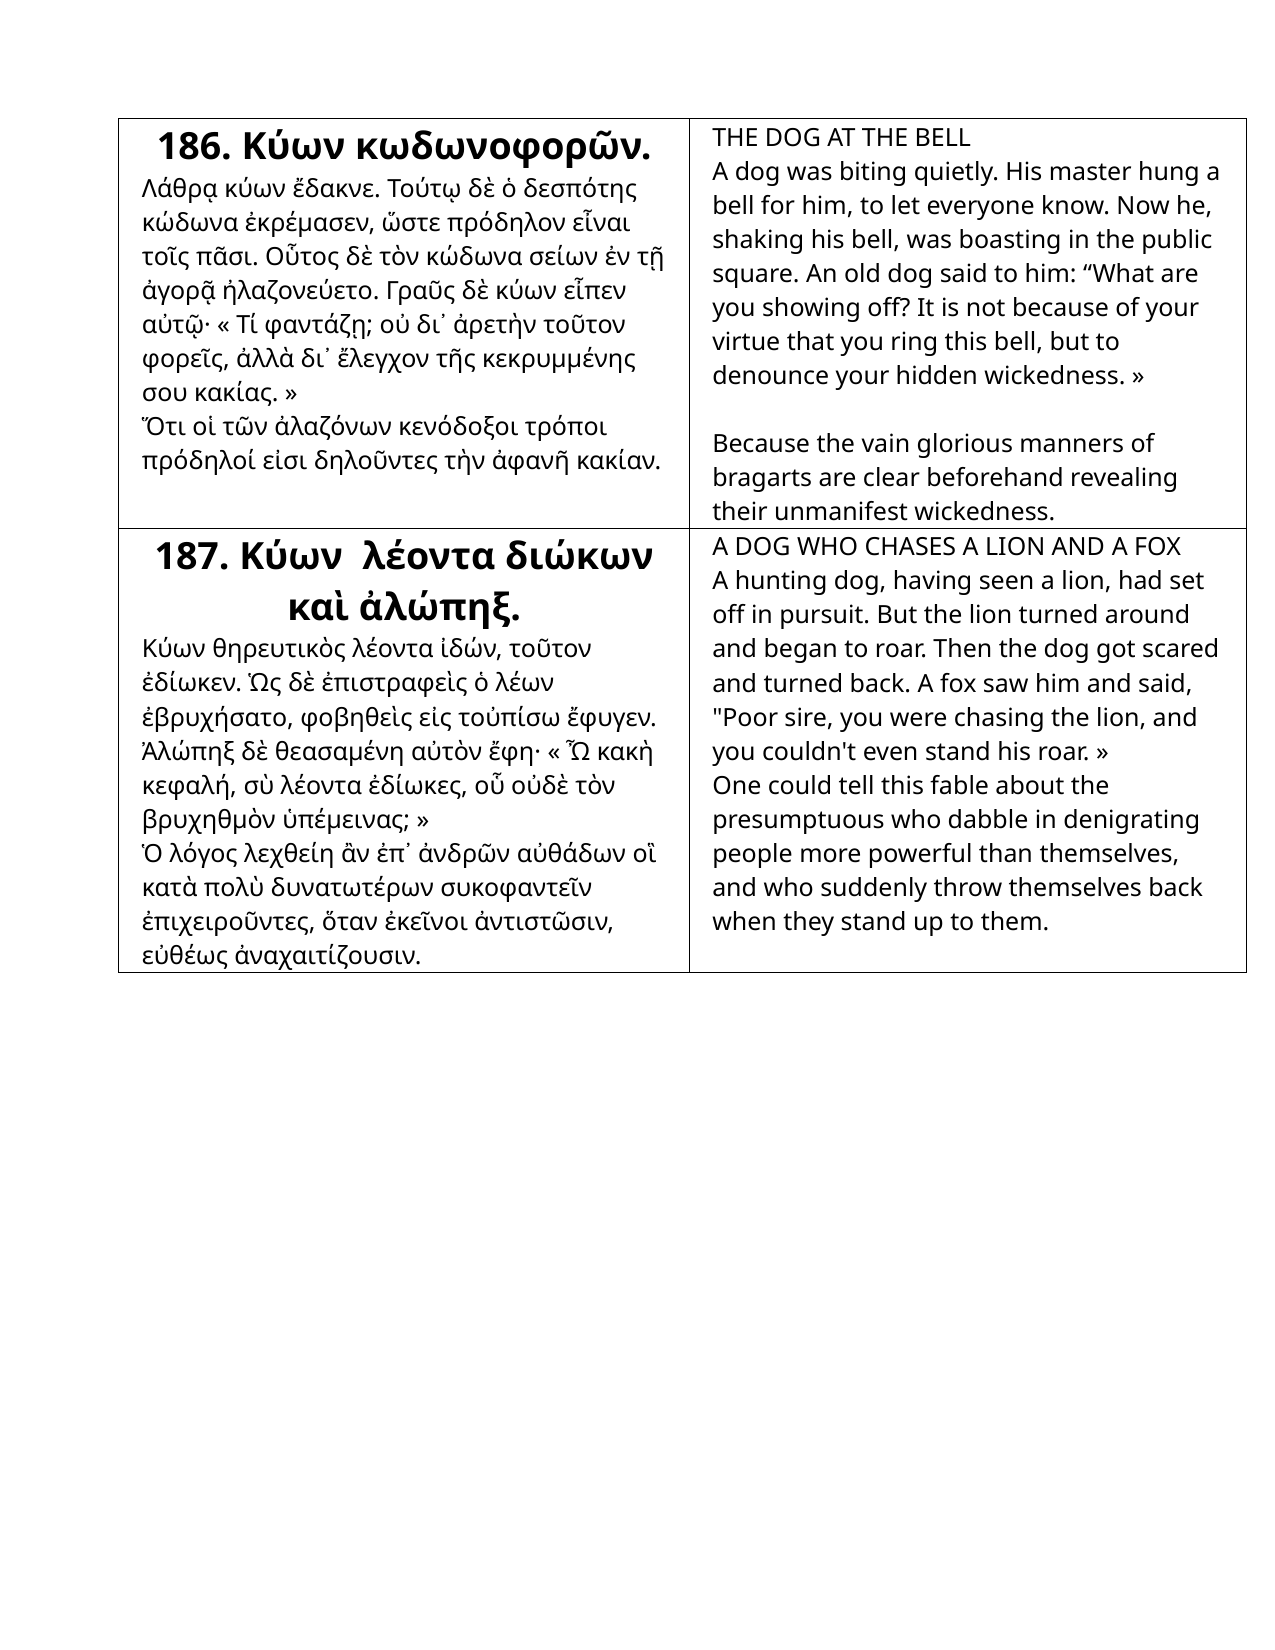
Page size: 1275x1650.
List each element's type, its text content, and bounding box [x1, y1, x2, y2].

table_cell THE DOG AT THE BELL A dog was biting quietly. His master hung a bell for him, to let everyone know. Now he, shaking his bell, was boasting in the public square. An old dog said to him: “What are you showing off? It is not because of your virtue that you ring this bell, but to denounce your hidden wickedness. » Because the vain glorious manners of bragarts are clear beforehand revealing their unmanifest wickedness. [690, 119, 1246, 528]
table_cell 187. Κύων λέοντα διώκων καὶ ἀλώπηξ. Κύων θηρευτικὸς λέοντα ἰδών, τοῦτον ἐδίωκεν. Ὡς δὲ ἐπιστραφεὶς ὁ λέων ἐβρυχήσατο, φοβηθεὶς εἰς τοὐπίσω ἔφυγεν. Ἀλώπηξ δὲ θεασαμένη αὐτὸν ἔφη· « Ὦ κακὴ κεφαλή, σὺ λέοντα ἐδίωκες, οὗ οὐδὲ τὸν βρυχηθμὸν ὑπέμεινας; » Ὁ λόγος λεχθείη ἂν ἐπ᾿ ἀνδρῶν αὐθάδων οἳ κατὰ πολὺ δυνατωτέρων συκοφαντεῖν ἐπιχειροῦντες, ὅταν ἐκεῖνοι ἀντιστῶσιν, εὐθέως ἀναχαιτίζουσιν. [119, 529, 689, 972]
table_cell A DOG WHO CHASES A LION AND A FOX A hunting dog, having seen a lion, had set off in pursuit. But the lion turned around and began to roar. Then the dog got scared and turned back. A fox saw him and said, "Poor sire, you were chasing the lion, and you couldn't even stand his roar. » One could tell this fable about the presumptuous who dabble in denigrating people more powerful than themselves, and who suddenly throw themselves back when they stand up to them. [690, 529, 1246, 972]
table_cell 186. Κύων κωδωνοφορῶν. Λάθρᾳ κύων ἔδακνε. Τούτῳ δὲ ὁ δεσπότης κώδωνα ἐκρέμασεν, ὥστε πρόδηλον εἶναι τοῖς πᾶσι. Οὗτος δὲ τὸν κώδωνα σείων ἐν τῇ ἀγορᾷ ἠλαζονεύετο. Γραῦς δὲ κύων εἶπεν αὐτῷ· « Τί φαντάζῃ; οὐ δι᾿ ἀρετὴν τοῦτον φορεῖς, ἀλλὰ δι᾿ ἔλεγχον τῆς κεκρυμμένης σου κακίας. » Ὅτι οἱ τῶν ἀλαζόνων κενόδοξοι τρόποι πρόδηλοί εἰσι δηλοῦντες τὴν ἀφανῆ κακίαν. [119, 119, 689, 528]
